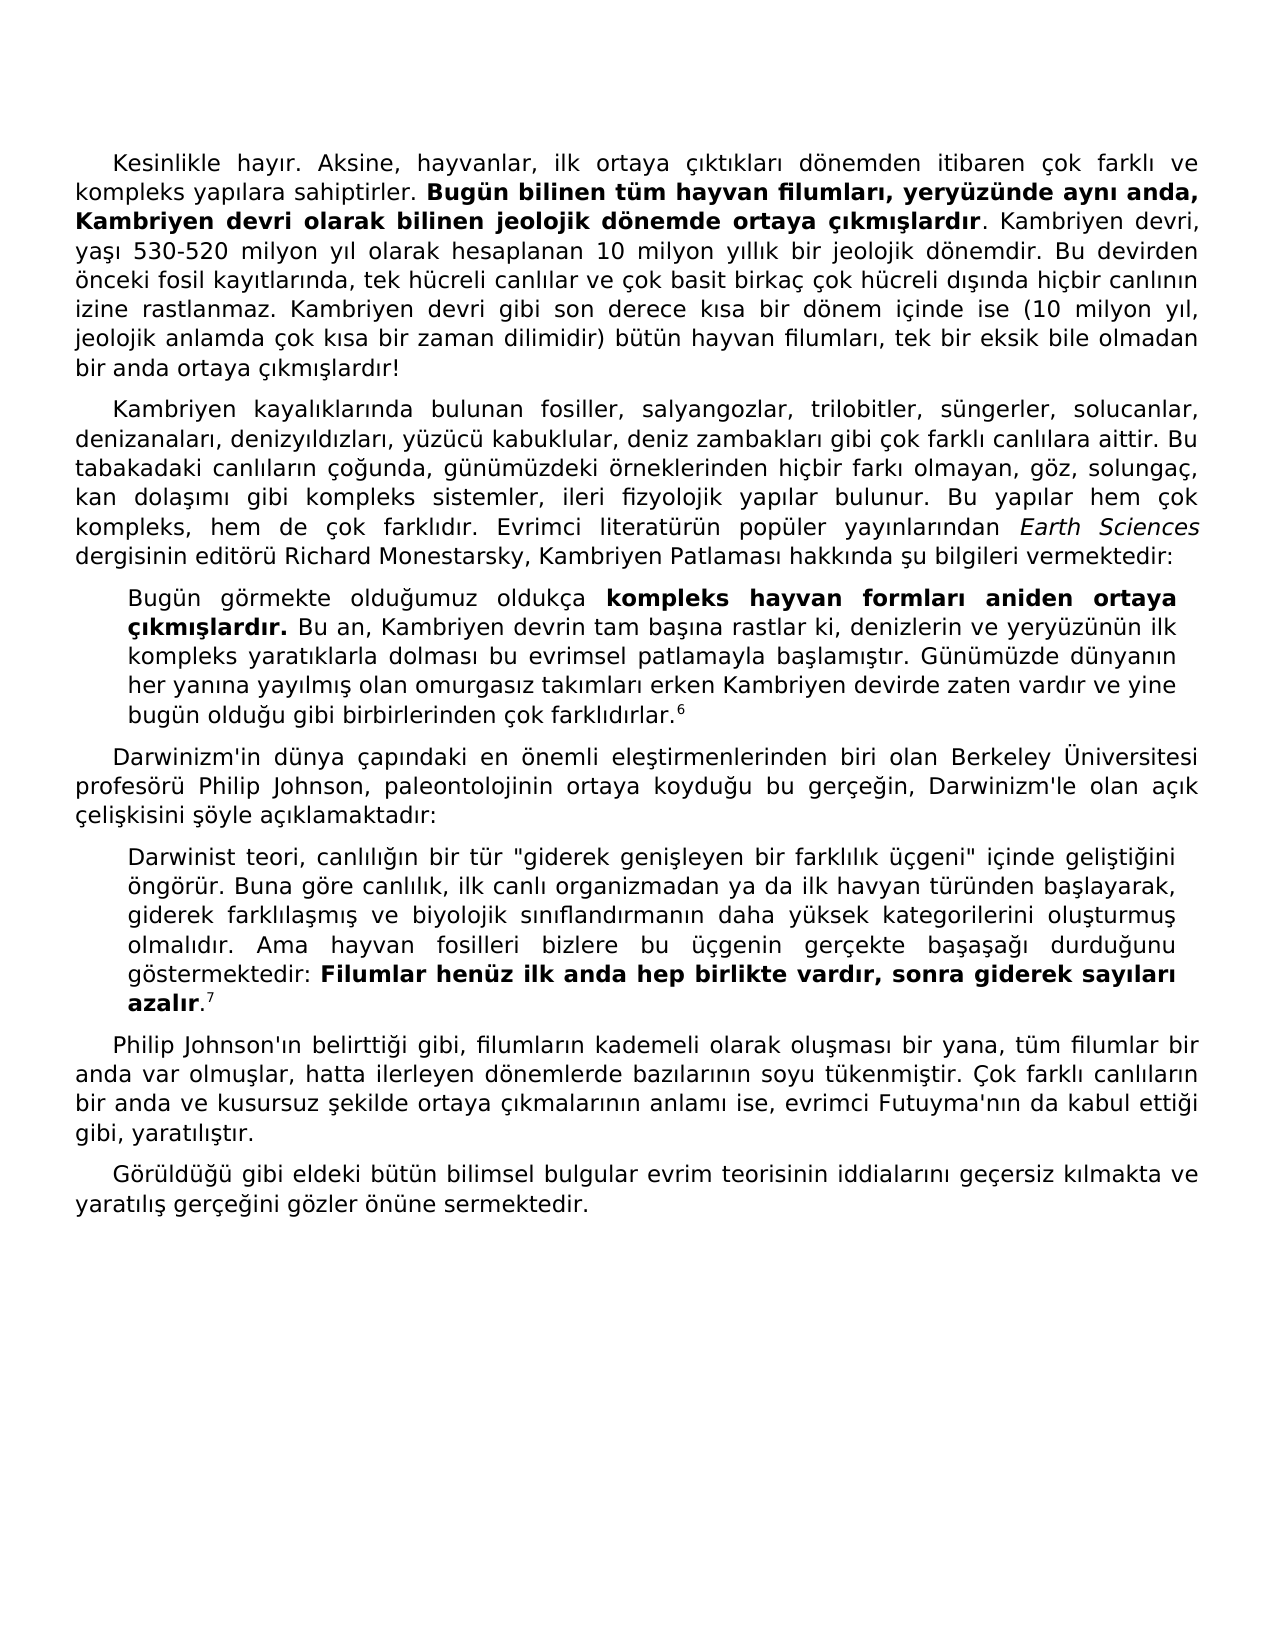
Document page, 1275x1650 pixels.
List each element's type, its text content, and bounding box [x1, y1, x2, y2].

text Bugün görmekte olduğumuz oldukça kompleks hayvan formları aniden ortaya çıkmışlardır. Bu an, Kambriyen devrin tam başına rastlar ki, denizlerin ve yeryüzünün ilk kompleks yaratıklarla dolması bu evrimsel patlamayla başlamıştır. Günümüzde dünyanın her yanına yayılmış olan omurgasız takımları erken Kambriyen devirde zaten vardır ve yine bugün olduğu gibi birbirlerinden çok farklıdırlar.6 [127, 585, 1177, 728]
text Darwinist teori, canlılığın bir tür "giderek genişleyen bir farklılık üçgeni" içinde geliştiğini öngörür. Buna göre canlılık, ilk canlı organizmadan ya da ilk havyan türünden başlayarak, giderek farklılaşmış ve biyolojik sınıflandırmanın daha yüksek kategorilerini oluşturmuş olmalıdır. Ama hayvan fosilleri bizlere bu üçgenin gerçekte başaşağı durduğunu göstermektedir: Filumlar henüz ilk anda hep birlikte vardır, sonra giderek sayıları azalır.7 [127, 844, 1177, 1017]
text Kesinlikle hayır. Aksine, hayvanlar, ilk ortaya çıktıkları dönemden itibaren çok farklı ve kompleks yapılara sahiptirler. Bugün bilinen tüm hayvan filumları, yeryüzünde aynı anda, Kambriyen devri olarak bilinen jeolojik dönemde ortaya çıkmışlardır. Kambriyen devri, yaşı 530-520 milyon yıl olarak hesaplanan 10 milyon yıllık bir jeolojik dönemdir. Bu devirden önceki fosil kayıtlarında, tek hücreli canlılar ve çok basit birkaç çok hücreli dışında hiçbir canlının izine rastlanmaz. Kambriyen devri gibi son derece kısa bir dönem içinde ise (10 milyon yıl, jeolojik anlamda çok kısa bir zaman dilimidir) bütün hayvan filumları, tek bir eksik bile olmadan bir anda ortaya çıkmışlardır! [75, 150, 1200, 382]
text Philip Johnson'ın belirttiği gibi, filumların kademeli olarak oluşması bir yana, tüm filumlar bir anda var olmuşlar, hatta ilerleyen dönemlerde bazılarının soyu tükenmiştir. Çok farklı canlıların bir anda ve kusursuz şekilde ortaya çıkmalarının anlamı ise, evrimci Futuyma'nın da kabul ettiği gibi, yaratılıştır. [75, 1032, 1200, 1147]
text Kambriyen kayalıklarında bulunan fosiller, salyangozlar, trilobitler, süngerler, solucanlar, denizanaları, denizyıldızları, yüzücü kabuklular, deniz zambakları gibi çok farklı canlılara aittir. Bu tabakadaki canlıların çoğunda, günümüzdeki örneklerinden hiçbir farkı olmayan, göz, solungaç, kan dolaşımı gibi kompleks sistemler, ileri fizyolojik yapılar bulunur. Bu yapılar hem çok kompleks, hem de çok farklıdır. Evrimci literatürün popüler yayınlarından Earth Sciences dergisinin editörü Richard Monestarsky, Kambriyen Patlaması hakkında şu bilgileri vermektedir: [75, 397, 1200, 570]
text Görüldüğü gibi eldeki bütün bilimsel bulgular evrim teorisinin iddialarını geçersiz kılmakta ve yaratılış gerçeğini gözler önüne sermektedir. [75, 1162, 1200, 1218]
text Darwinizm'in dünya çapındaki en önemli eleştirmenlerinden biri olan Berkeley Üniversitesi profesörü Philip Johnson, paleontolojinin ortaya koyduğu bu gerçeğin, Darwinizm'le olan açık çelişkisini şöyle açıklamaktadır: [75, 744, 1200, 829]
